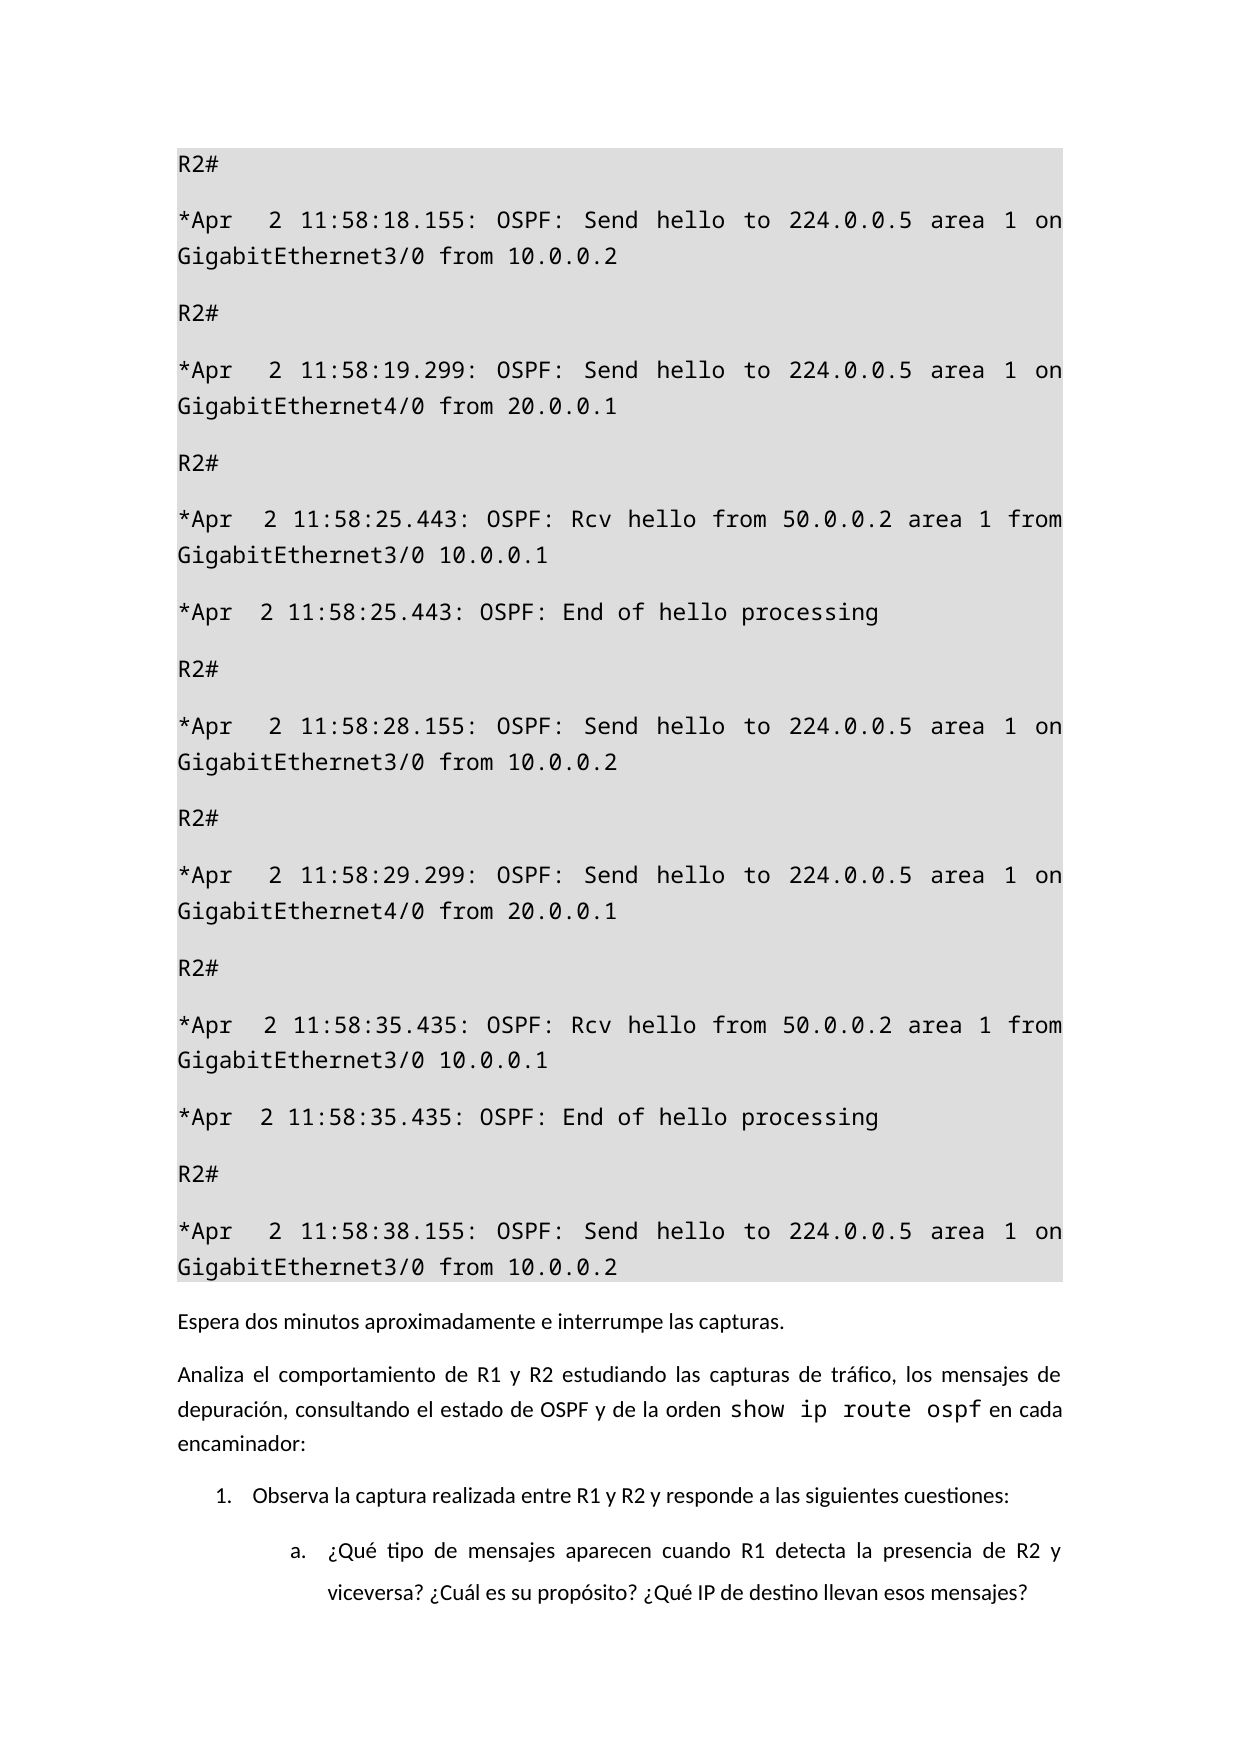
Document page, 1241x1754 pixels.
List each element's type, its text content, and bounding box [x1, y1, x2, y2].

text R2# [177, 297, 1063, 328]
list Observa la captura realizada entre R1 y R2 y responde a las siguientes cuestiones: [215, 1482, 1063, 1510]
text Espera dos minutos aproximadamente e interrumpe las capturas. [177, 1307, 1063, 1336]
text *Apr 2 11:58:35.435: OSPF: Rcv hello from 50.0.0.2 area 1 from GigabitEthernet3/0 10.0.0.1 [177, 1008, 1063, 1076]
text *Apr 2 11:58:38.155: OSPF: Send hello to 224.0.0.5 area 1 on GigabitEthernet3/0 from 10.0.0.2 [177, 1215, 1063, 1282]
text R2# [177, 653, 1063, 684]
text R2# [177, 148, 1063, 179]
text R2# [177, 802, 1063, 833]
text *Apr 2 11:58:28.155: OSPF: Send hello to 224.0.0.5 area 1 on GigabitEthernet3/0 from 10.0.0.2 [177, 709, 1063, 777]
text R2# [177, 952, 1063, 983]
text R2# [177, 447, 1063, 478]
text *Apr 2 11:58:19.299: OSPF: Send hello to 224.0.0.5 area 1 on GigabitEthernet4/0 from 20.0.0.1 [177, 354, 1063, 421]
text Analiza el comportamiento de R1 y R2 estudiando las capturas de tráfico, los mensajes de depuración, consultando el estado de OSPF y de la orden show ip route ospf en cada encaminador: [177, 1361, 1063, 1457]
text *Apr 2 11:58:18.155: OSPF: Send hello to 224.0.0.5 area 1 on GigabitEthernet3/0 from 10.0.0.2 [177, 204, 1063, 272]
text *Apr 2 11:58:29.299: OSPF: Send hello to 224.0.0.5 area 1 on GigabitEthernet4/0 from 20.0.0.1 [177, 859, 1063, 926]
list ¿Qué tipo de mensajes aparecen cuando R1 detecta la presencia de R2 y viceversa? ¿Cuál es su propósito? ¿Qué IP de destino llevan esos mensajes? [290, 1536, 1063, 1606]
text *Apr 2 11:58:35.435: OSPF: End of hello processing [177, 1101, 1063, 1132]
text *Apr 2 11:58:25.443: OSPF: Rcv hello from 50.0.0.2 area 1 from GigabitEthernet3/0 10.0.0.1 [177, 503, 1063, 571]
text R2# [177, 1158, 1063, 1189]
text *Apr 2 11:58:25.443: OSPF: End of hello processing [177, 596, 1063, 627]
